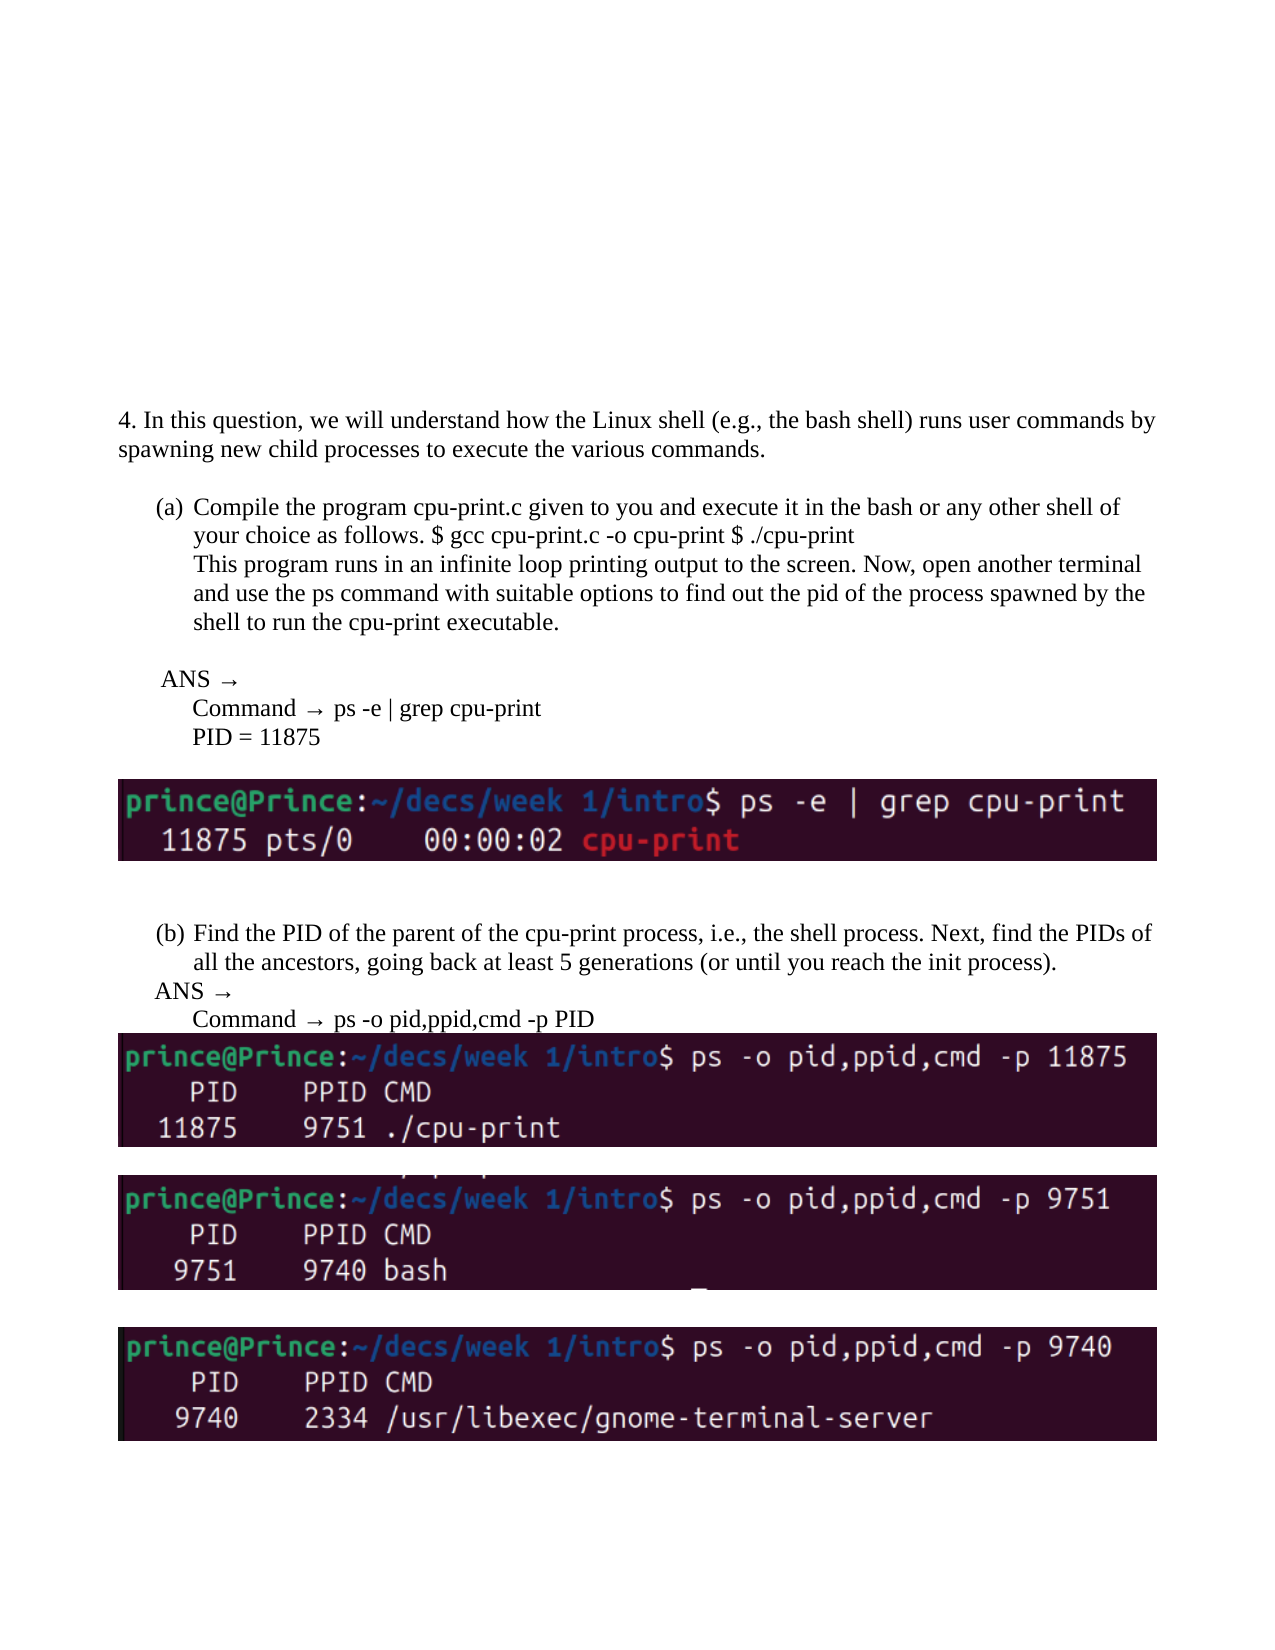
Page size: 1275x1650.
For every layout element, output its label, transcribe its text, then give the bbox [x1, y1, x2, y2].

text ANS → [118, 664, 1157, 693]
picture [118, 1327, 1157, 1441]
text Command → ps -o pid,ppid,cmd -p PID [118, 1004, 1157, 1033]
text Command → ps -e | grep cpu-print [118, 693, 1157, 722]
picture [118, 1175, 1157, 1290]
list Find the PID of the parent of the cpu-print process, i.e., the shell process. Next, find the PIDs of all the ancestors, going back at least 5 generations (or until you reach the init process). [156, 918, 1157, 976]
text PID = 11875 [118, 722, 1157, 751]
text ANS → [118, 976, 1157, 1004]
list This program runs in an infinite loop printing output to the screen. Now, open another terminal and use the ps command with suitable options to find out the pid of the process spawned by the shell to run the cpu-print executable. [156, 549, 1157, 636]
list Compile the program cpu-print.c given to you and execute it in the bash or any other shell of your choice as follows. $ gcc cpu-print.c -o cpu-print $ ./cpu-print [156, 492, 1157, 549]
picture [118, 779, 1157, 861]
picture [118, 1033, 1157, 1147]
text 4. In this question, we will understand how the Linux shell (e.g., the bash shell) runs user commands by spawning new child processes to execute the various commands. [118, 406, 1157, 463]
